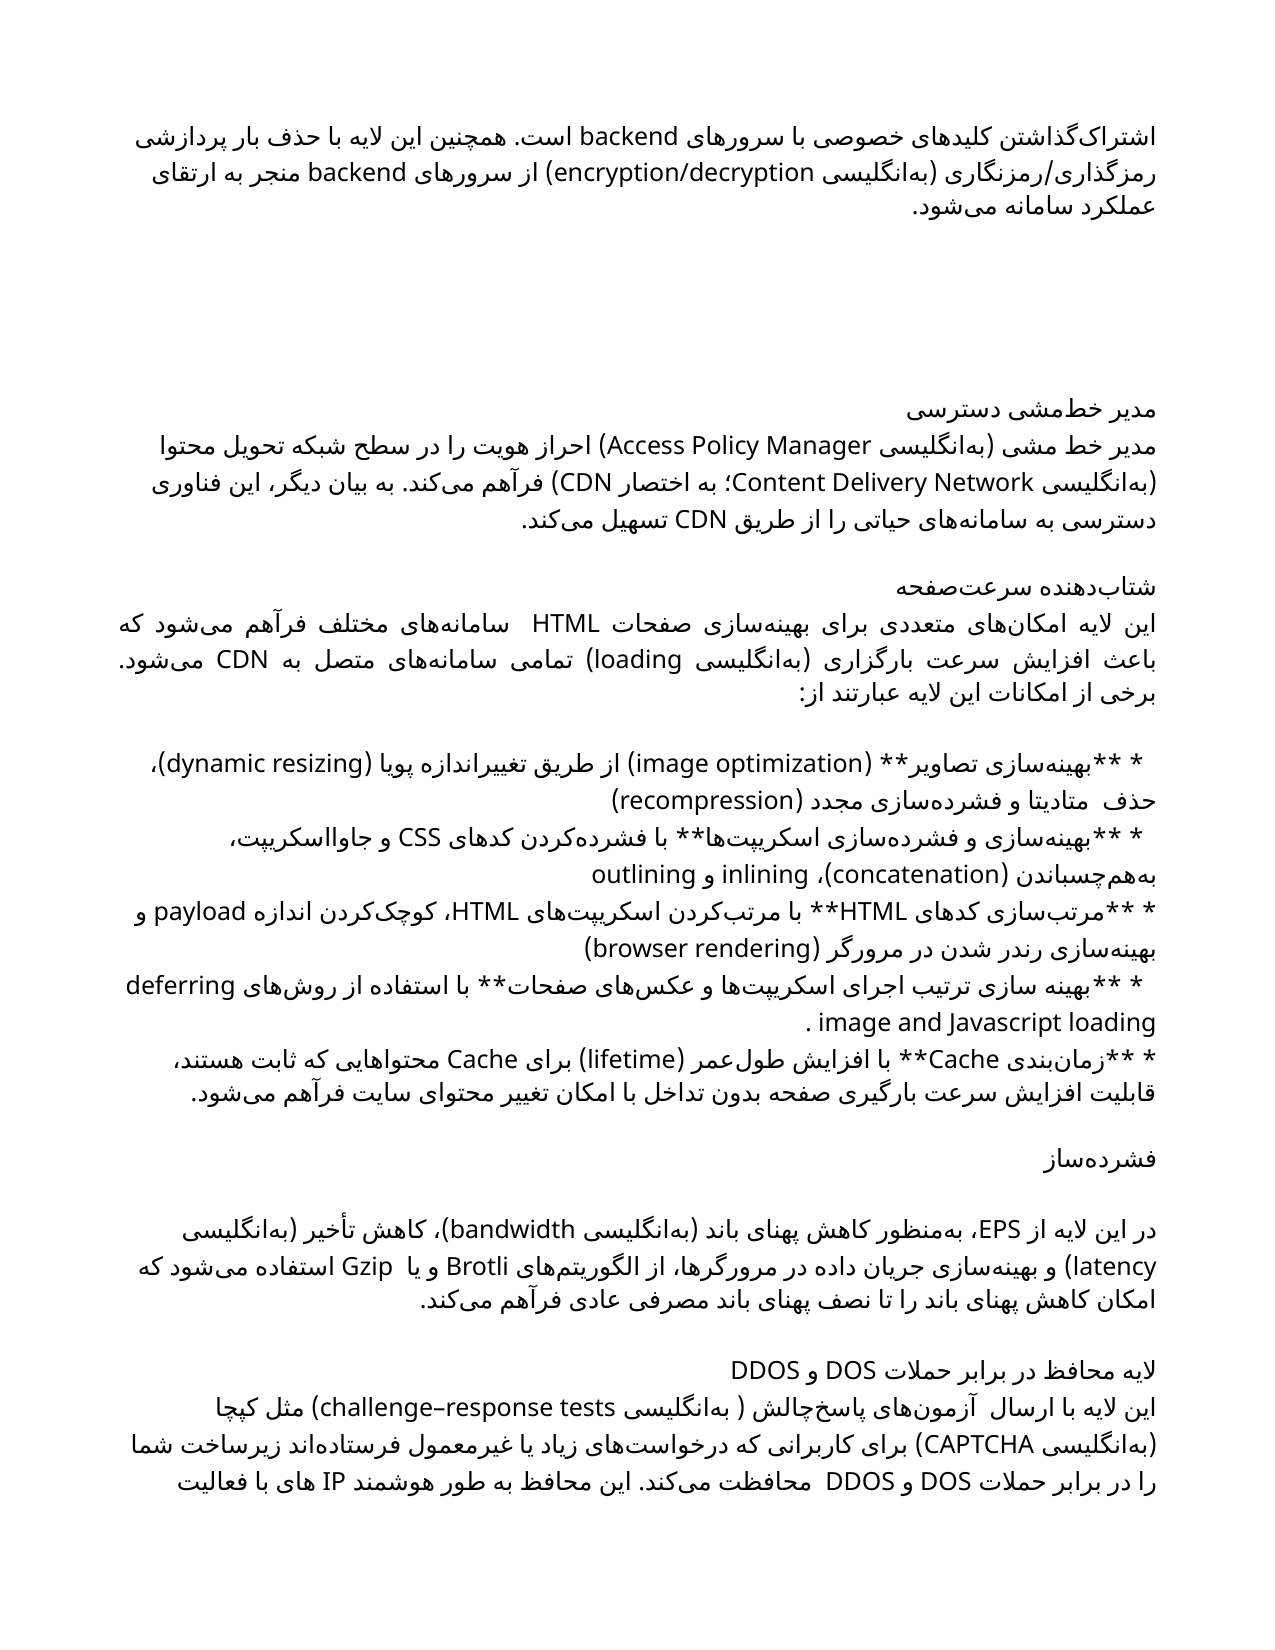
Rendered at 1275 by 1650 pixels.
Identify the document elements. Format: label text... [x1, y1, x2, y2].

text * **بهینه‌سازی و فشرده‌سازی اسکریپت‌ها** با فشرده‌کردن کدهای CSS و جاوااسکریپت، به‌هم‌چسباندن (concatenation)، inlining و outlining [118, 820, 1157, 894]
text فشرده‌ساز [118, 1145, 1157, 1178]
text مدیر خط‌مشی دسترسی [118, 395, 1157, 428]
text در این لایه از EPS، به‌منظور کاهش پهنای باند (به‌انگلیسی bandwidth)، کاهش تأخیر (به‌انگلیسی latency) و بهینه‌سازی جریان داده در مرورگرها، از الگوریتم‌های Brotli و یا Gzip استفاده می‌شود که امکان کاهش پهنای باند را تا نصف پهنای باند مصرفی عادی فرآهم می‌کند. [118, 1212, 1157, 1318]
text لایه محافظ در برابر حملات DOS و DDOS [118, 1353, 1157, 1389]
text مدیر خط مشی (به‌انگلیسی Access Policy Manager) احراز هویت را در سطح شبکه تحویل محتوا (به‌انگلیسی Content Delivery Network؛ به اختصار CDN) فرآهم می‌کند. به بیان دیگر، این فناوری دسترسی به سامانه‌های حیاتی را از طریق CDN تسهیل می‌کند. [118, 428, 1157, 538]
text این لایه با ارسال آزمون‌های پاسخ‌چالش ( به‌انگلیسی challenge–response tests) مثل کپچا (به‌انگلیسی CAPTCHA) برای کاربرانی که درخواست‌های زیاد یا غیرمعمول فرستاده‌اند زیرساخت شما را در برابر حملات DOS و DDOS محافظت می‌کند. این محافظ به طور هوشمند IP های با فعالیت مشکوک را تشخیص می‌دهد و برای سامانه یک سپر امن در برابر ترافیک مضر ایجاد می‌کند. همچنین این امکان وجود دارد که برای سامانه‌های حساس دسترسی به برنامه پشت CDN بدون وارد کردن کپچا مقدور نباشد. [118, 1389, 1157, 1501]
text * **بهینه سازی ترتیب اجرای اسکریپت‌ها و عکس‌های صفحات** با استفاده از روش‌های ‌deferring image and Javascript loading . [118, 968, 1157, 1042]
text این لایه امکان‌های متعددی برای بهینه‌سازی صفحات HTML سامانه‌های مختلف فرآهم می‌شود که باعث افزایش سرعت بارگزاری (به‌انگلیسی loading) تمامی سامانه‌های متصل به CDN می‌شود. برخی از امکانات این لایه عبارتند از: [118, 605, 1157, 712]
text شتاب‌دهنده سرعت‌صفحه [118, 573, 1157, 605]
text * **زمان‌بندی Cache** با افزایش طول‌عمر (lifetime) برای Cache محتواهایی که ثابت هستند، قابلیت افزایش سرعت بارگیری صفحه بدون تداخل با امکان تغییر محتوای سایت فرآهم می‌شود. [118, 1042, 1157, 1111]
text * **مرتب‌سازی کدهای HTML** با مرتب‌کردن اسکریپت‌های HTML، کوچک‌کردن اندازه payload و بهینه‌سازی رندر شدن در مرورگر (browser rendering) [118, 894, 1157, 968]
text این لایه می‌تواند عملیات اتمام (به‌انگلیسی termination) TLS را برای تمامی سرورهای بالادست به صورت مرکزی و امن فرآهم کند. یکی از مهم‌ترین مزایای این روش برطرف ساختن نیاز به‌ اشتراک‌گذاشتن کلیدهای خصوصی با سرور‌های backend است. همچنین این لایه با حذف بار پردازشی رمزگذاری/رمزنگاری (به‌انگلیسی encryption/decryption) از سرور‌های backend منجر به ارتقای عملکرد سامانه می‌شود. [118, 118, 1157, 225]
text * **بهینه‌سازی تصاویر** (image optimization) از طریق تغییراندازه پویا (dynamic resizing)، حذف متادیتا و فشرده‌سازی مجدد (recompression) [118, 746, 1157, 820]
